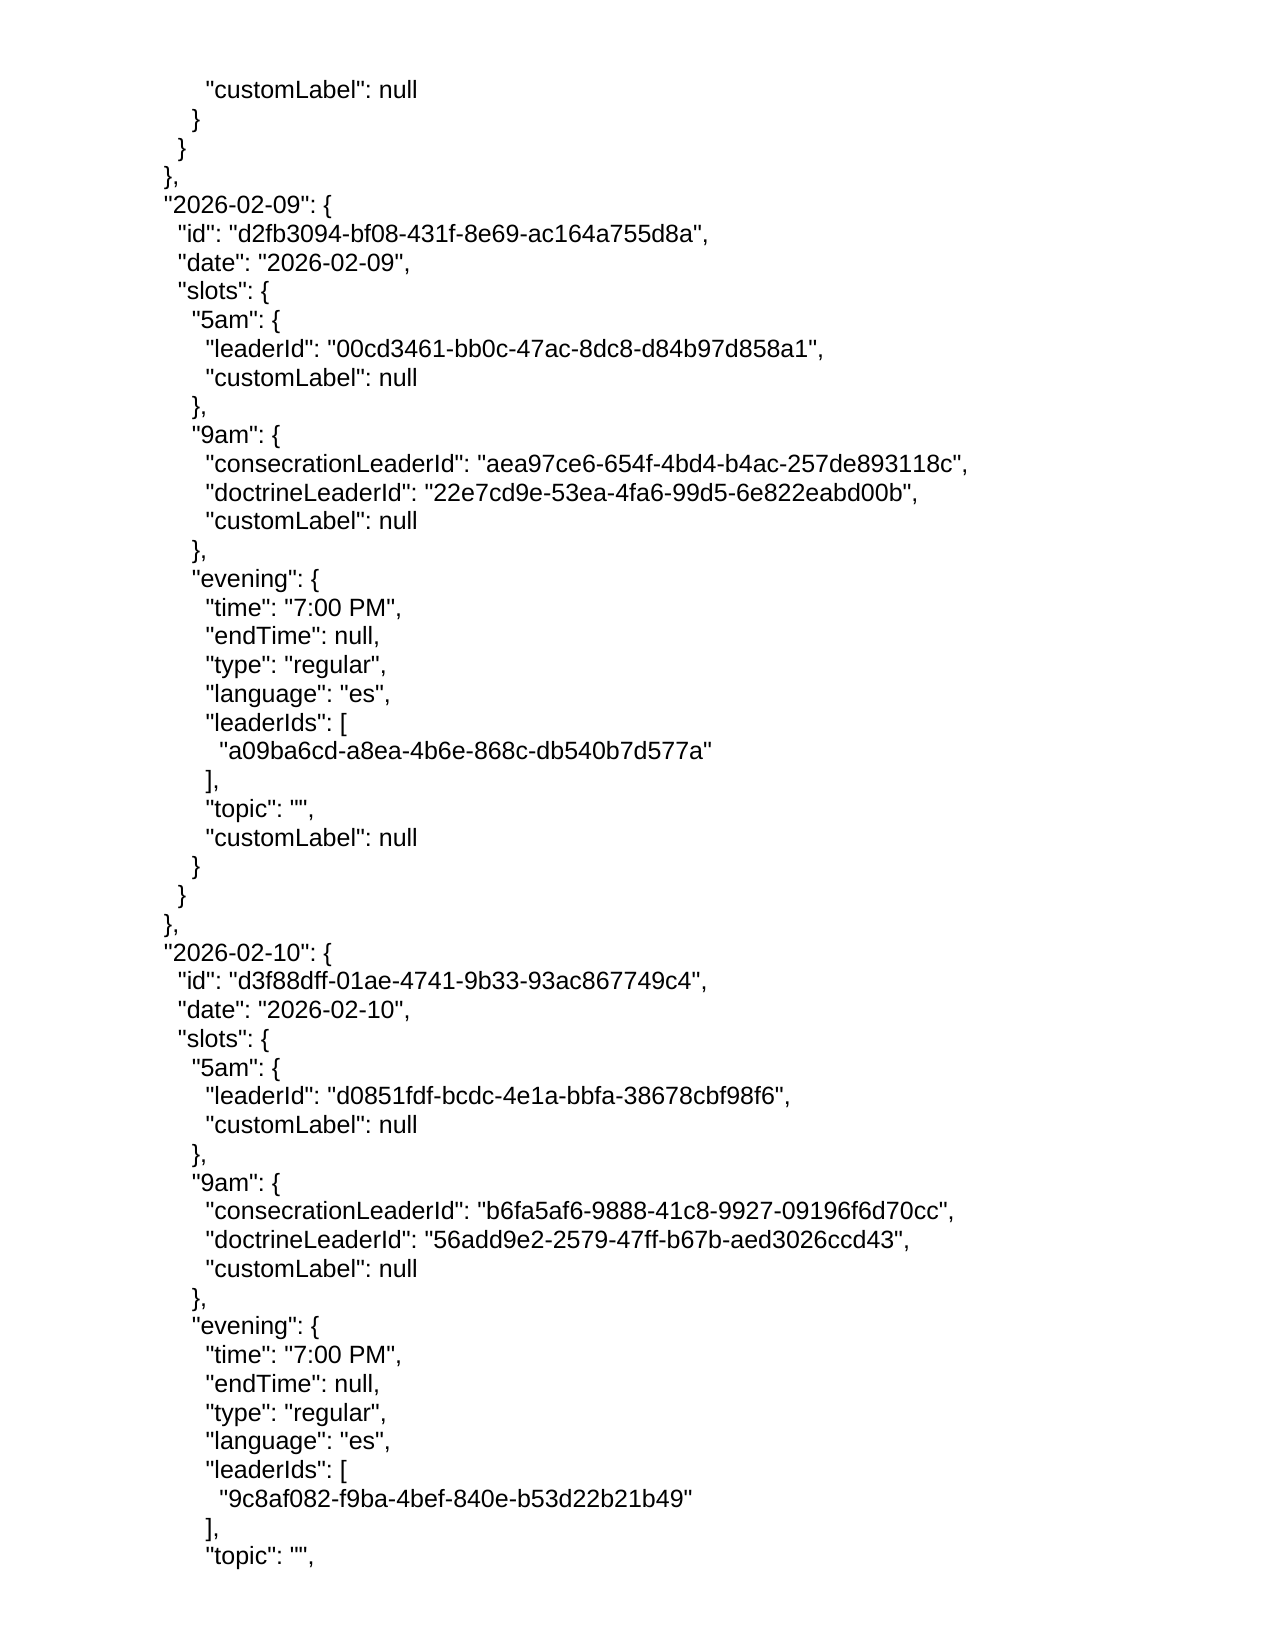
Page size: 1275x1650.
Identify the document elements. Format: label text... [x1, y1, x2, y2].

text "endTime": null, [150, 1369, 1125, 1397]
text }, [150, 1139, 1125, 1167]
text "time": "7:00 PM", [150, 1340, 1125, 1369]
text "9c8af082-f9ba-4bef-840e-b53d22b21b49" [150, 1484, 1125, 1512]
text "2026-02-10": { [150, 937, 1125, 966]
text "time": "7:00 PM", [150, 592, 1125, 621]
text }, [150, 391, 1125, 420]
text } [150, 132, 1125, 161]
text "doctrineLeaderId": "22e7cd9e-53ea-4fa6-99d5-6e822eabd00b", [150, 477, 1125, 506]
text "customLabel": null [150, 1110, 1125, 1139]
text "language": "es", [150, 1426, 1125, 1455]
text "evening": { [150, 564, 1125, 592]
text "endTime": null, [150, 621, 1125, 650]
text ], [150, 765, 1125, 794]
text }, [150, 909, 1125, 937]
text "topic": "", [150, 794, 1125, 822]
text "id": "d2fb3094-bf08-431f-8e69-ac164a755d8a", [150, 219, 1125, 247]
text "customLabel": null [150, 506, 1125, 535]
text "9am": { [150, 1167, 1125, 1196]
text "customLabel": null [150, 362, 1125, 391]
text "slots": { [150, 1024, 1125, 1052]
text "consecrationLeaderId": "b6fa5af6-9888-41c8-9927-09196f6d70cc", [150, 1196, 1125, 1225]
text } [150, 880, 1125, 909]
text "doctrineLeaderId": "56add9e2-2579-47ff-b67b-aed3026ccd43", [150, 1225, 1125, 1254]
text "evening": { [150, 1311, 1125, 1340]
text "9am": { [150, 420, 1125, 449]
text "leaderId": "d0851fdf-bcdc-4e1a-bbfa-38678cbf98f6", [150, 1081, 1125, 1110]
text "date": "2026-02-10", [150, 995, 1125, 1024]
text "topic": "", [150, 1541, 1125, 1570]
text "a09ba6cd-a8ea-4b6e-868c-db540b7d577a" [150, 736, 1125, 765]
text "date": "2026-02-09", [150, 247, 1125, 276]
text "leaderIds": [ [150, 707, 1125, 736]
text "leaderId": "00cd3461-bb0c-47ac-8dc8-d84b97d858a1", [150, 334, 1125, 362]
text "customLabel": null [150, 75, 1125, 104]
text "customLabel": null [150, 822, 1125, 851]
text "leaderIds": [ [150, 1455, 1125, 1484]
text "2026-02-09": { [150, 190, 1125, 219]
text "5am": { [150, 305, 1125, 334]
text "consecrationLeaderId": "aea97ce6-654f-4bd4-b4ac-257de893118c", [150, 449, 1125, 477]
text ], [150, 1512, 1125, 1541]
text "id": "d3f88dff-01ae-4741-9b33-93ac867749c4", [150, 966, 1125, 995]
text } [150, 851, 1125, 880]
text }, [150, 535, 1125, 564]
text "type": "regular", [150, 1397, 1125, 1426]
text "type": "regular", [150, 650, 1125, 679]
text }, [150, 1282, 1125, 1311]
text "slots": { [150, 276, 1125, 305]
text "language": "es", [150, 679, 1125, 707]
text }, [150, 161, 1125, 190]
text } [150, 104, 1125, 132]
text "customLabel": null [150, 1254, 1125, 1282]
text "5am": { [150, 1052, 1125, 1081]
